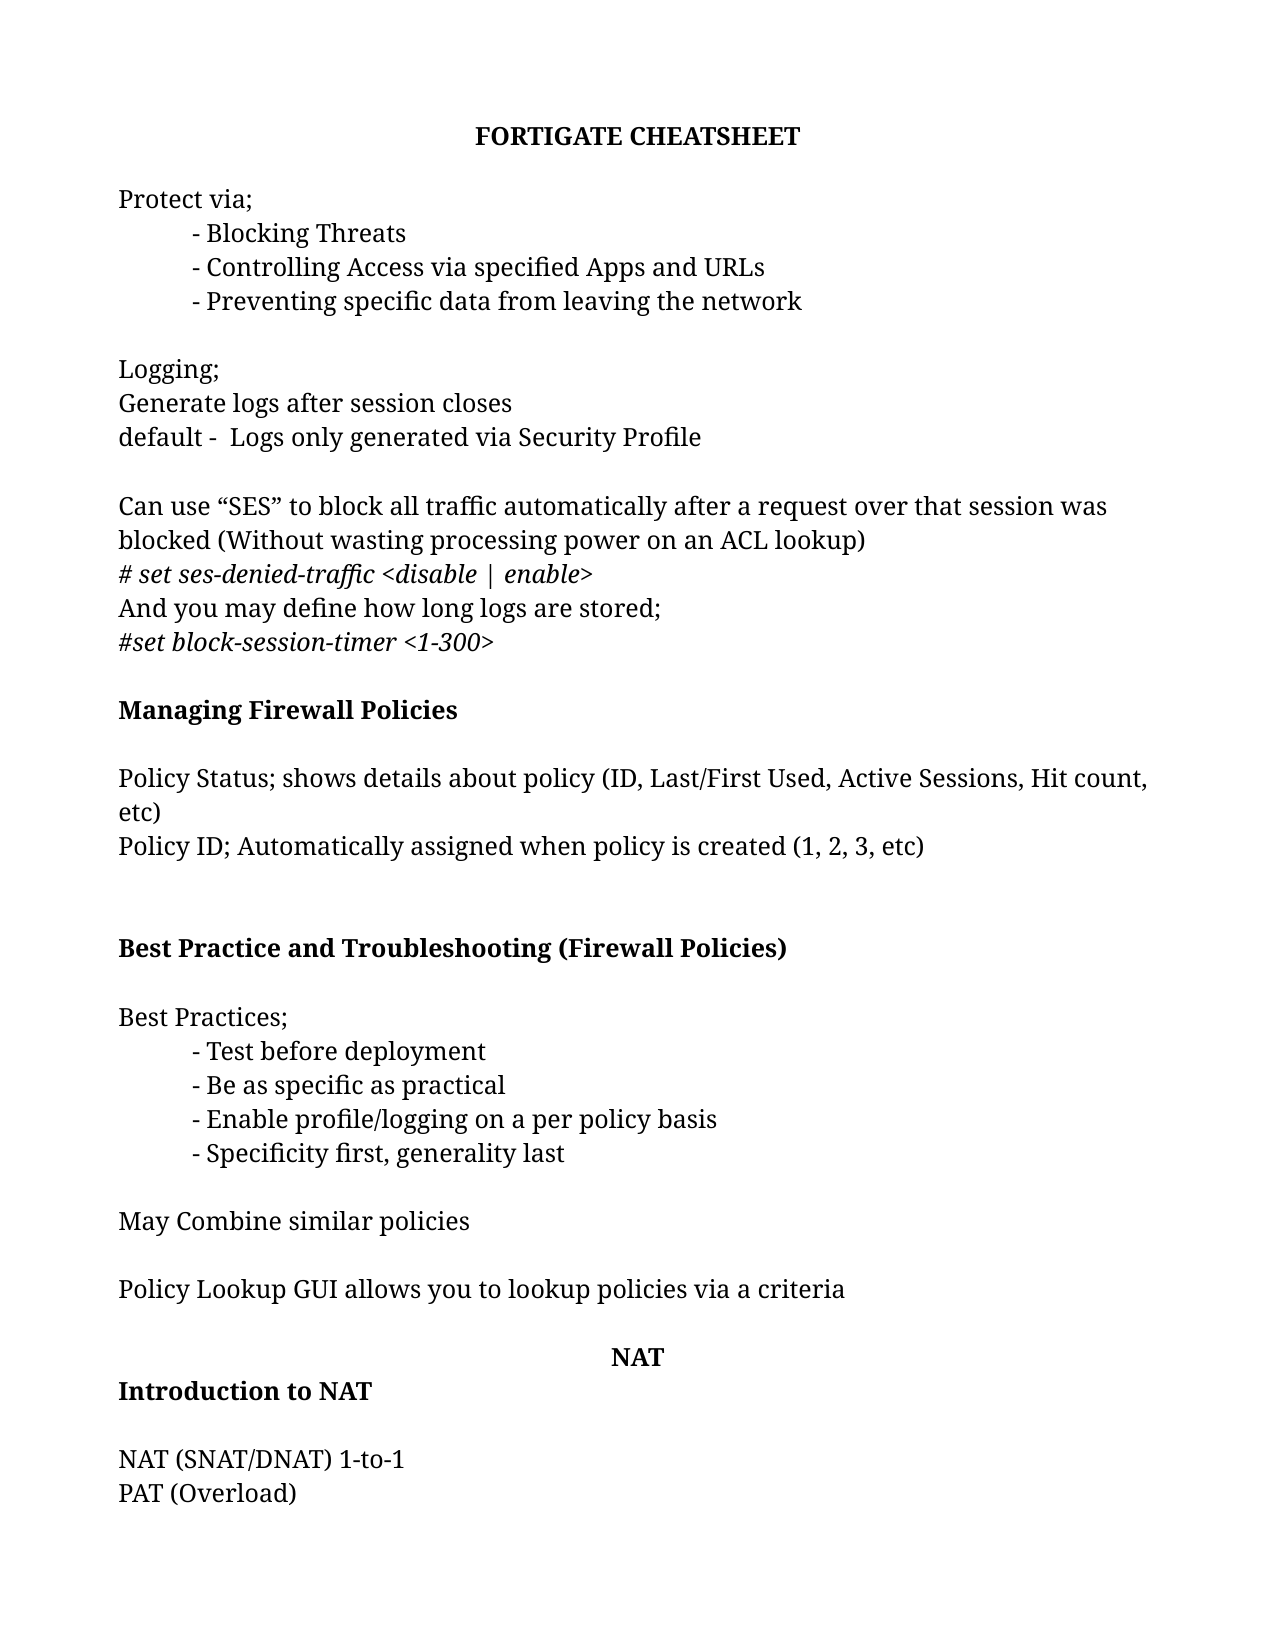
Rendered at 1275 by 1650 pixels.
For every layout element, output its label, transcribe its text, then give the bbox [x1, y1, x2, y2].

text Policy Status; shows details about policy (ID, Last/First Used, Active Sessions, Hit count, etc) [118, 761, 1157, 829]
text # set ses-denied-traffic <disable | enable> [118, 556, 1157, 590]
text - Preventing specific data from leaving the network [118, 284, 1157, 318]
text default - Logs only generated via Security Profile [118, 420, 1157, 454]
text Best Practices; [118, 999, 1157, 1033]
text - Test before deployment [118, 1033, 1157, 1067]
text Protect via; [118, 182, 1157, 216]
text - Controlling Access via specified Apps and URLs [118, 250, 1157, 284]
text Policy ID; Automatically assigned when policy is created (1, 2, 3, etc) [118, 829, 1157, 863]
text Best Practice and Troubleshooting (Firewall Policies) [118, 931, 1157, 965]
text NAT [118, 1340, 1157, 1374]
text May Combine similar policies [118, 1203, 1157, 1238]
text - Specificity first, generality last [118, 1135, 1157, 1169]
text Can use “SES” to block all traffic automatically after a request over that session was blocked (Without wasting processing power on an ACL lookup) [118, 488, 1157, 556]
text Introduction to NAT [118, 1374, 1157, 1408]
text PAT (Overload) [118, 1476, 1157, 1510]
text And you may define how long logs are stored; [118, 590, 1157, 624]
text Managing Firewall Policies [118, 693, 1157, 727]
text - Enable profile/logging on a per policy basis [118, 1101, 1157, 1135]
text - Blocking Threats [118, 216, 1157, 250]
text #set block-session-timer <1-300> [118, 624, 1157, 658]
text Generate logs after session closes [118, 386, 1157, 420]
text Logging; [118, 352, 1157, 386]
text - Be as specific as practical [118, 1067, 1157, 1101]
text NAT (SNAT/DNAT) 1-to-1 [118, 1442, 1157, 1476]
text Policy Lookup GUI allows you to lookup policies via a criteria [118, 1272, 1157, 1306]
